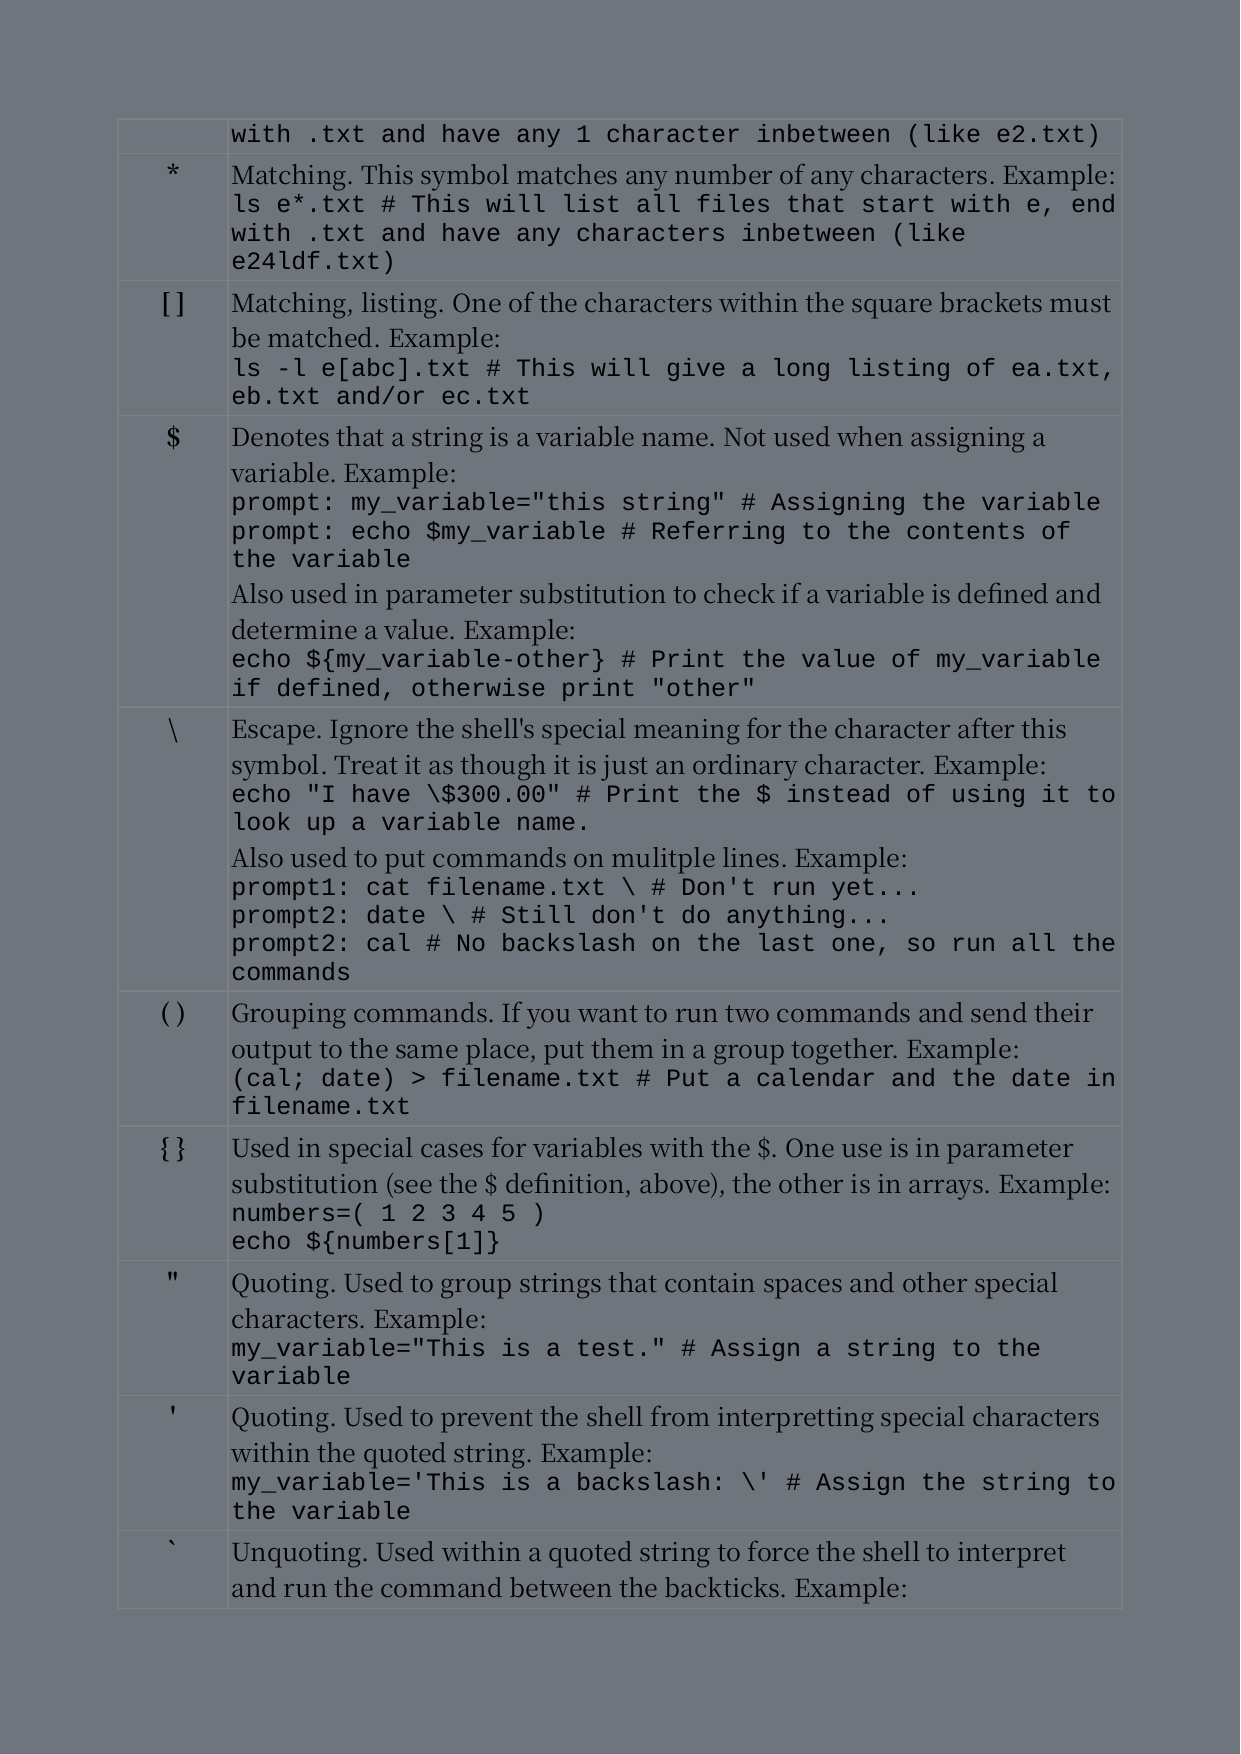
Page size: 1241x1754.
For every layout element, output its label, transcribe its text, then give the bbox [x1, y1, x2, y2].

table_cell ( ) [119, 992, 227, 1125]
table_cell * [119, 154, 227, 280]
table_cell Used in special cases for variables with the $. One use is in parameter substitution (see the $ definition, above), the other is in arrays. Example: numbers=( 1 2 3 4 5 ) echo ${numbers[1]} [229, 1127, 1121, 1260]
table_cell ` [119, 1531, 227, 1608]
table_cell Escape. Ignore the shell's special meaning for the character after this symbol. Treat it as though it is just an ordinary character. Example: echo "I have \$300.00" # Print the $ instead of using it to look up a variable name. Also used to put commands on mulitple lines. Example: prompt1: cat filename.txt \ # Don't run yet... prompt2: date \ # Still don't do anything... prompt2: cal # No backslash on the last one, so run all the commands [229, 708, 1121, 990]
table_cell \ [119, 708, 227, 990]
table_cell Matching. This symbol matches any number of any characters. Example: ls e*.txt # This will list all files that start with e, end with .txt and have any characters inbetween (like e24ldf.txt) [229, 154, 1121, 280]
table_cell Denotes that a string is a variable name. Not used when assigning a variable. Example: prompt: my_variable="this string" # Assigning the variable prompt: echo $my_variable # Referring to the contents of the variable Also used in parameter substitution to check if a variable is defined and determine a value. Example: echo ${my_variable-other} # Print the value of my_variable if defined, otherwise print "other" [229, 416, 1121, 706]
table_cell Grouping commands. If you want to run two commands and send their output to the same place, put them in a group together. Example: (cal; date) > filename.txt # Put a calendar and the date in filename.txt [229, 992, 1121, 1125]
table_cell with .txt and have any 1 character inbetween (like e2.txt) [229, 120, 1121, 153]
table_cell Quoting. Used to prevent the shell from interpretting special characters within the quoted string. Example: my_variable='This is a backslash: \' # Assign the string to the variable [229, 1396, 1121, 1529]
table_cell Unquoting. Used within a quoted string to force the shell to interpret and run the command between the backticks. Example: [229, 1531, 1121, 1608]
table_cell { } [119, 1127, 227, 1260]
table_cell [119, 120, 227, 153]
table_cell $ [119, 416, 227, 706]
table_cell Quoting. Used to group strings that contain spaces and other special characters. Example: my_variable="This is a test." # Assign a string to the variable [229, 1261, 1121, 1395]
table_cell " [119, 1261, 227, 1395]
table_cell Matching, listing. One of the characters within the square brackets must be matched. Example: ls -l e[abc].txt # This will give a long listing of ea.txt, eb.txt and/or ec.txt [229, 281, 1121, 415]
table_cell ' [119, 1396, 227, 1529]
table_cell [ ] [119, 281, 227, 415]
